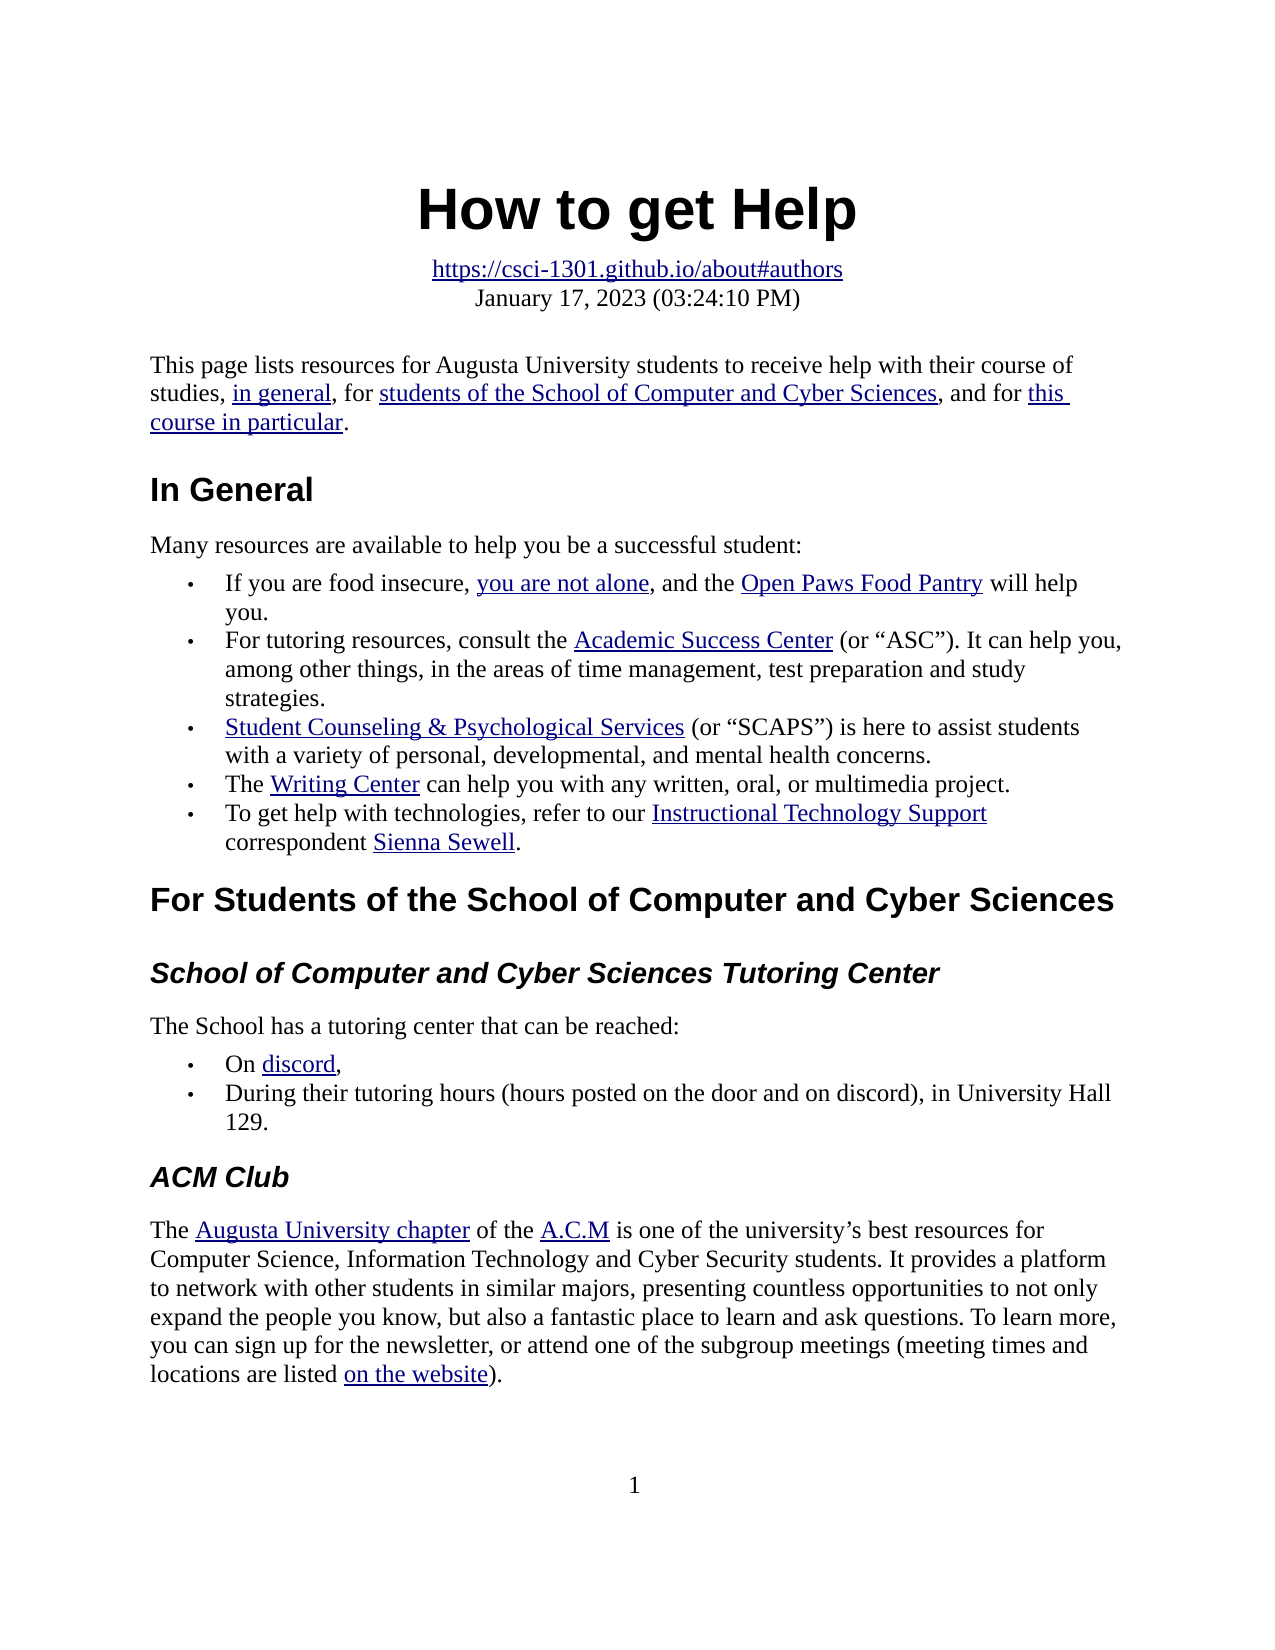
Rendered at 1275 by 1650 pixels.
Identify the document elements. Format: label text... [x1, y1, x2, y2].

subtitle For Students of the School of Computer and Cyber Sciences [150, 880, 1125, 919]
title How to get Help [150, 175, 1125, 242]
subtitle School of Computer and Cyber Sciences Tutoring Center [150, 956, 1125, 990]
list If you are food insecure, you are not alone, and the Open Paws Food Pantry will help you. [187, 568, 1125, 625]
list During their tutoring hours (hours posted on the door and on discord), in University Hall 129. [187, 1078, 1125, 1135]
list The Writing Center can help you with any written, oral, or multimedia project. [187, 769, 1125, 798]
list For tutoring resources, consult the Academic Success Center (or “ASC”). It can help you, among other things, in the areas of time management, test preparation and study strategies. [187, 625, 1125, 712]
subtitle In General [150, 470, 1125, 509]
text This page lists resources for Augusta University students to receive help with their course of studies, in general, for students of the School of Computer and Cyber Sciences, and for this course in particular. [150, 350, 1125, 436]
subtitle ACM Club [150, 1160, 1125, 1194]
text https://csci-1301.github.io/about#authors [150, 254, 1125, 283]
text The School has a tutoring center that can be reached: [150, 1011, 1125, 1040]
list To get help with technologies, refer to our Instructional Technology Support correspondent Sienna Sewell. [187, 798, 1125, 855]
text The Augusta University chapter of the A.C.M is one of the university’s best resources for Computer Science, Information Technology and Cyber Security students. It provides a platform to network with other students in similar majors, presenting countless opportunities to not only expand the people you know, but also a fantastic place to learn and ask questions. To learn more, you can sign up for the newsletter, or attend one of the subgroup meetings (meeting times and locations are listed on the website). [150, 1215, 1125, 1388]
text Many resources are available to help you be a successful student: [150, 530, 1125, 559]
list Student Counseling & Psychological Services (or “SCAPS”) is here to assist students with a variety of personal, developmental, and mental health concerns. [187, 712, 1125, 769]
text January 17, 2023 (03:24:10 PM) [150, 283, 1125, 312]
list On discord, [187, 1049, 1125, 1078]
